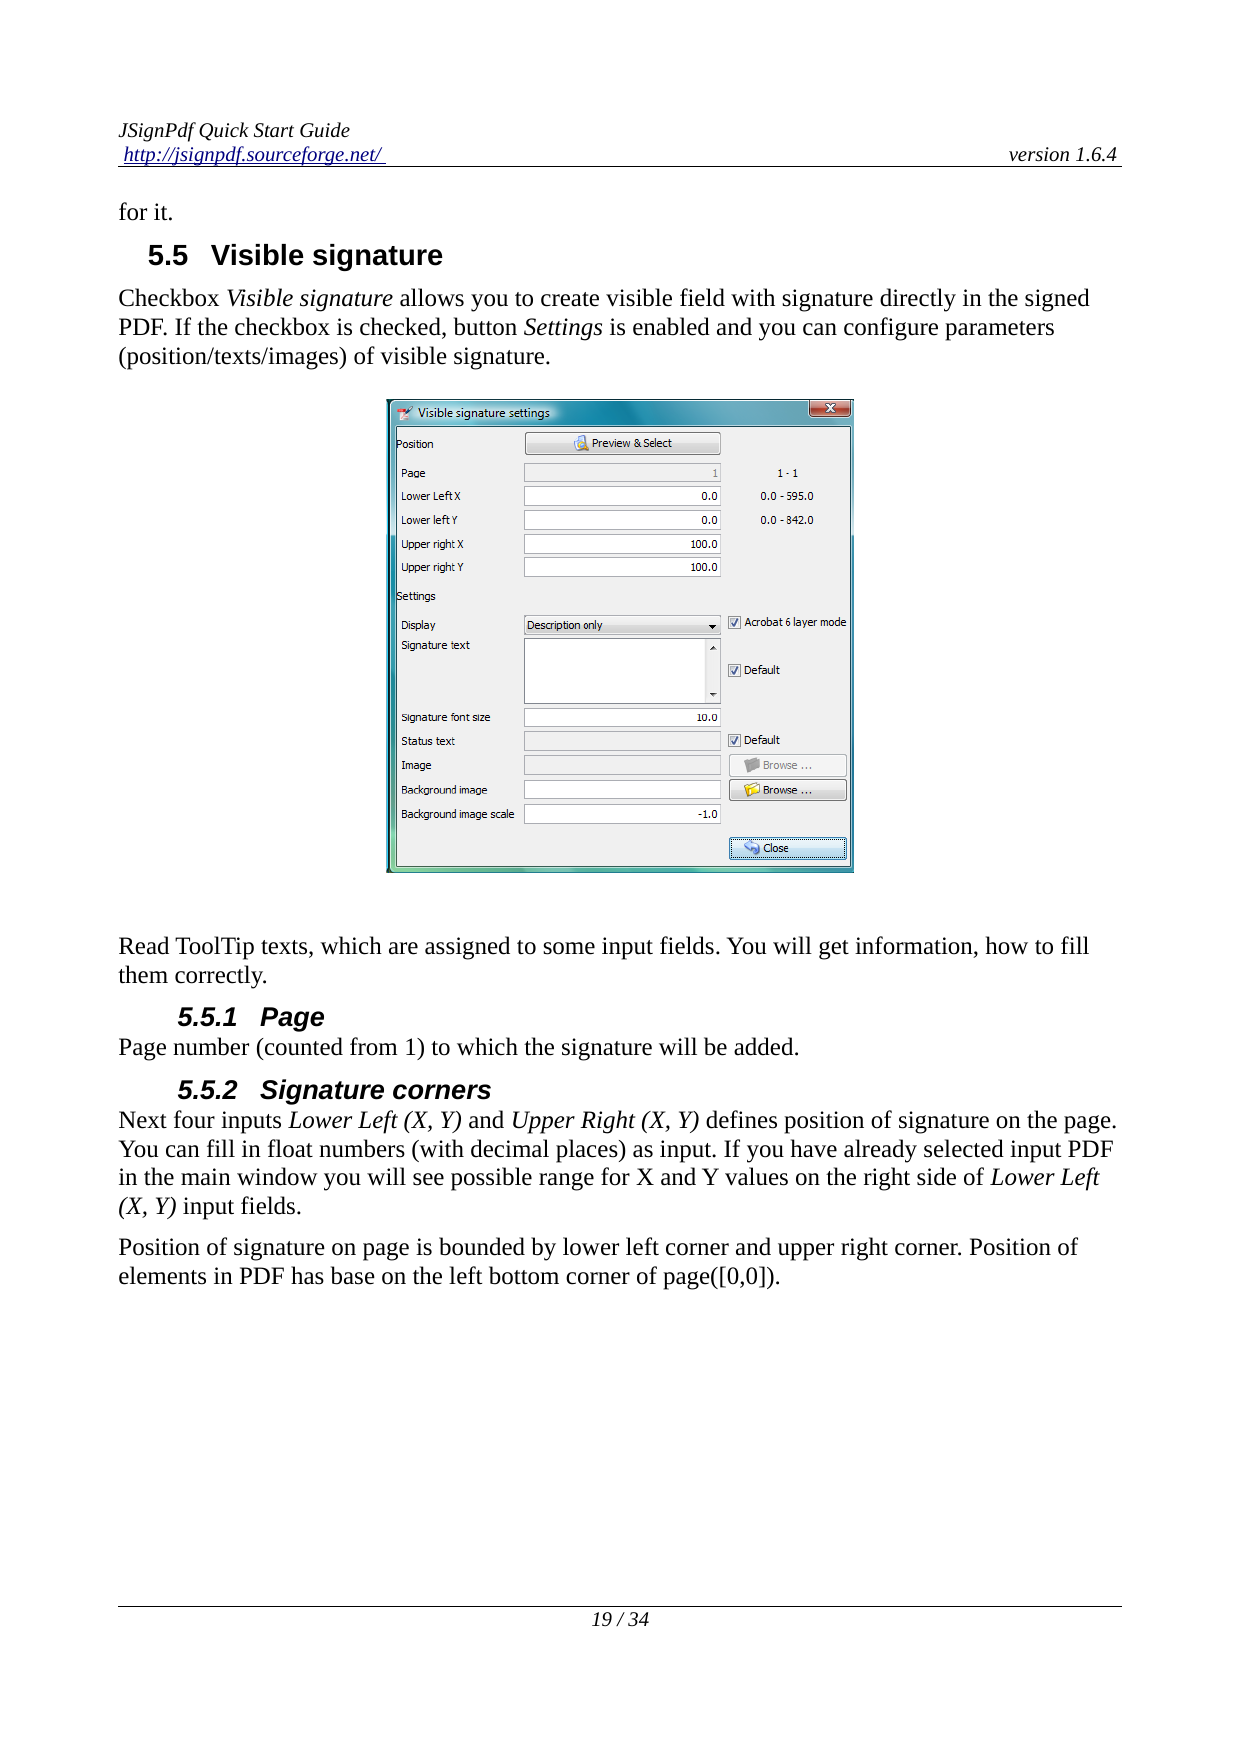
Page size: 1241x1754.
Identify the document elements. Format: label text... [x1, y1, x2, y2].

subtitle Signature corners [177, 1074, 1122, 1105]
subtitle Page [177, 1001, 1122, 1032]
text for it. [118, 197, 1122, 226]
text Checkbox Visible signature allows you to create visible field with signature directly in the signed PDF. If the checkbox is checked, button Settings is enabled and you can configure parameters (position/texts/images) of visible signature. [118, 283, 1122, 369]
text Read ToolTip texts, which are assigned to some input fields. You will get information, how to fill them correctly. [118, 931, 1122, 989]
subtitle Visible signature [148, 238, 1116, 272]
text Position of signature on page is bounded by lower left corner and upper right corner. Position of elements in PDF has base on the left bottom corner of page([0,0]). [118, 1232, 1122, 1290]
picture [386, 399, 854, 873]
text Next four inputs Lower Left (X, Y) and Upper Right (X, Y) defines position of signature on the page. You can fill in float numbers (with decimal places) as input. If you have already selected input PDF in the main window you will see possible range for X and Y values on the right side of Lower Left (X, Y) input fields. [118, 1105, 1122, 1220]
text Page number (counted from 1) to which the signature will be added. [118, 1032, 1122, 1061]
